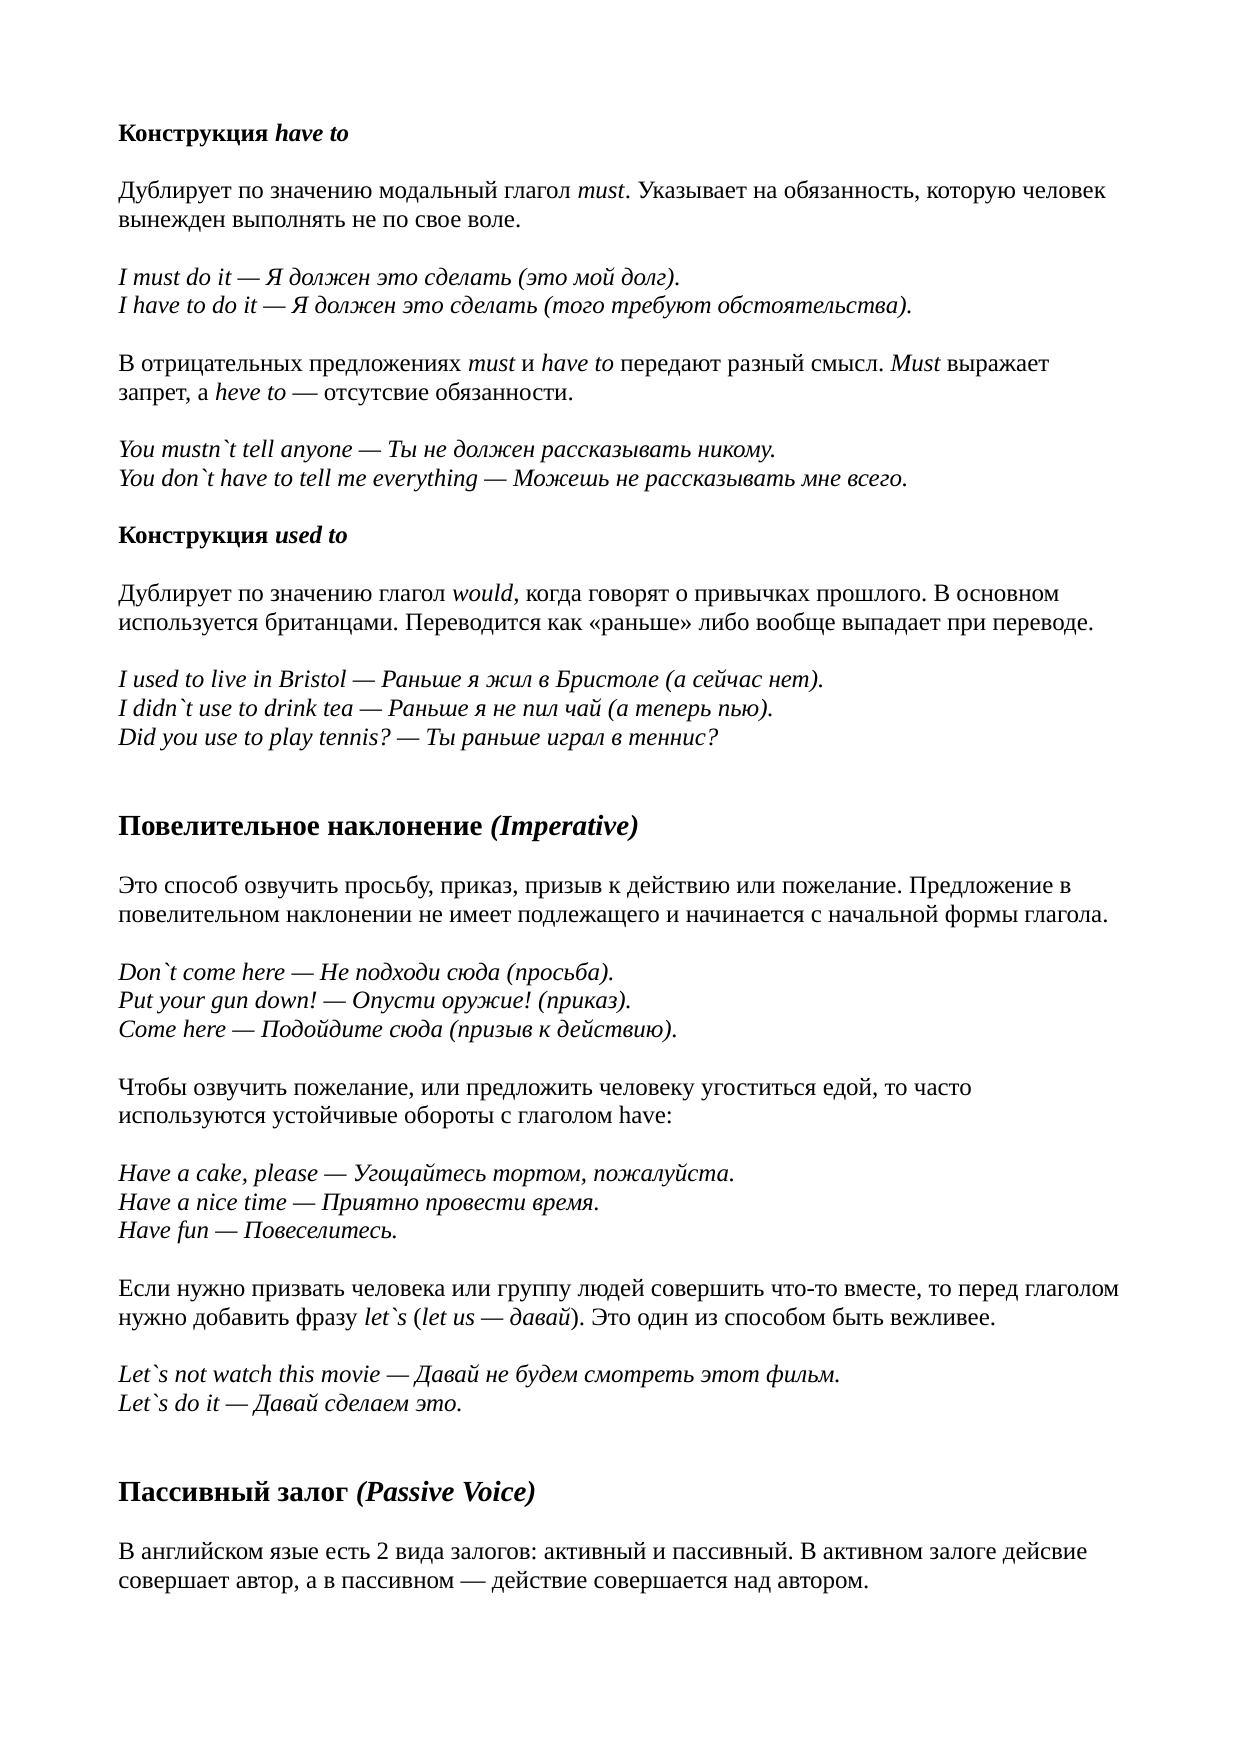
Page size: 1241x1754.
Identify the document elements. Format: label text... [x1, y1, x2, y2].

text Чтобы озвучить пожелание, или предложить человеку угоститься едой, то часто используются устойчивые обороты с глаголом have: [118, 1072, 1122, 1129]
text Have a cake, please — Угощайтесь тортом, пожалуйста. [118, 1158, 1122, 1187]
text Don`t come here — Не подходи сюда (просьба). [118, 957, 1122, 985]
text Конструкция have to [118, 118, 1122, 147]
text Have a nice time — Приятно провести время. [118, 1187, 1122, 1215]
text В английском язые есть 2 вида залогов: активный и пассивный. В активном залоге дейсвие совершает автор, а в пассивном — действие совершается над автором. [118, 1536, 1122, 1594]
text You mustn`t tell anyone — Ты не должен рассказывать никому. [118, 434, 1122, 463]
text Have fun — Повеселитесь. [118, 1215, 1122, 1244]
text I must do it — Я должен это сделать (это мой долг). [118, 262, 1122, 291]
text Если нужно призвать человека или группу людей совершить что-то вместе, то перед глаголом нужно добавить фразу let`s (let us — давай). Это один из способом быть вежливее. [118, 1273, 1122, 1330]
text I have to do it — Я должен это сделать (того требуют обстоятельства). [118, 291, 1122, 319]
text You don`t have to tell me everything — Можешь не рассказывать мне всего. [118, 463, 1122, 492]
text Дублирует по значению модальный глагол must. Указывает на обязанность, которую человек вынежден выполнять не по свое воле. [118, 176, 1122, 233]
text Let`s not watch this movie — Давай не будем смотреть этот фильм. [118, 1359, 1122, 1388]
text I didn`t use to drink tea — Раньше я не пил чай (а теперь пью). [118, 693, 1122, 722]
text Пассивный залог (Passive Voice) [118, 1474, 1122, 1508]
text Put your gun down! — Опусти оружие! (приказ). [118, 985, 1122, 1014]
text Did you use to play tennis? — Ты раньше играл в теннис? [118, 722, 1122, 751]
text Это способ озвучить просьбу, приказ, призыв к действию или пожелание. Предложение в повелительном наклонении не имеет подлежащего и начинается с начальной формы глагола. [118, 870, 1122, 928]
text Конструкция used to [118, 521, 1122, 549]
text Повелительное наклонение (Imperative) [118, 808, 1122, 842]
text Дублирует по значению глагол would, когда говорят о привычках прошлого. В основном используется британцами. Переводится как «раньше» либо вообще выпадает при переводе. [118, 578, 1122, 636]
text Come here — Подойдите сюда (призыв к действию). [118, 1014, 1122, 1043]
text Let`s do it — Давай сделаем это. [118, 1388, 1122, 1417]
text I used to live in Bristol — Раньше я жил в Бристоле (а сейчас нет). [118, 664, 1122, 693]
text В отрицательных предложениях must и have to передают разный смысл. Must выражает запрет, а heve to — отсутсвие обязанности. [118, 348, 1122, 406]
